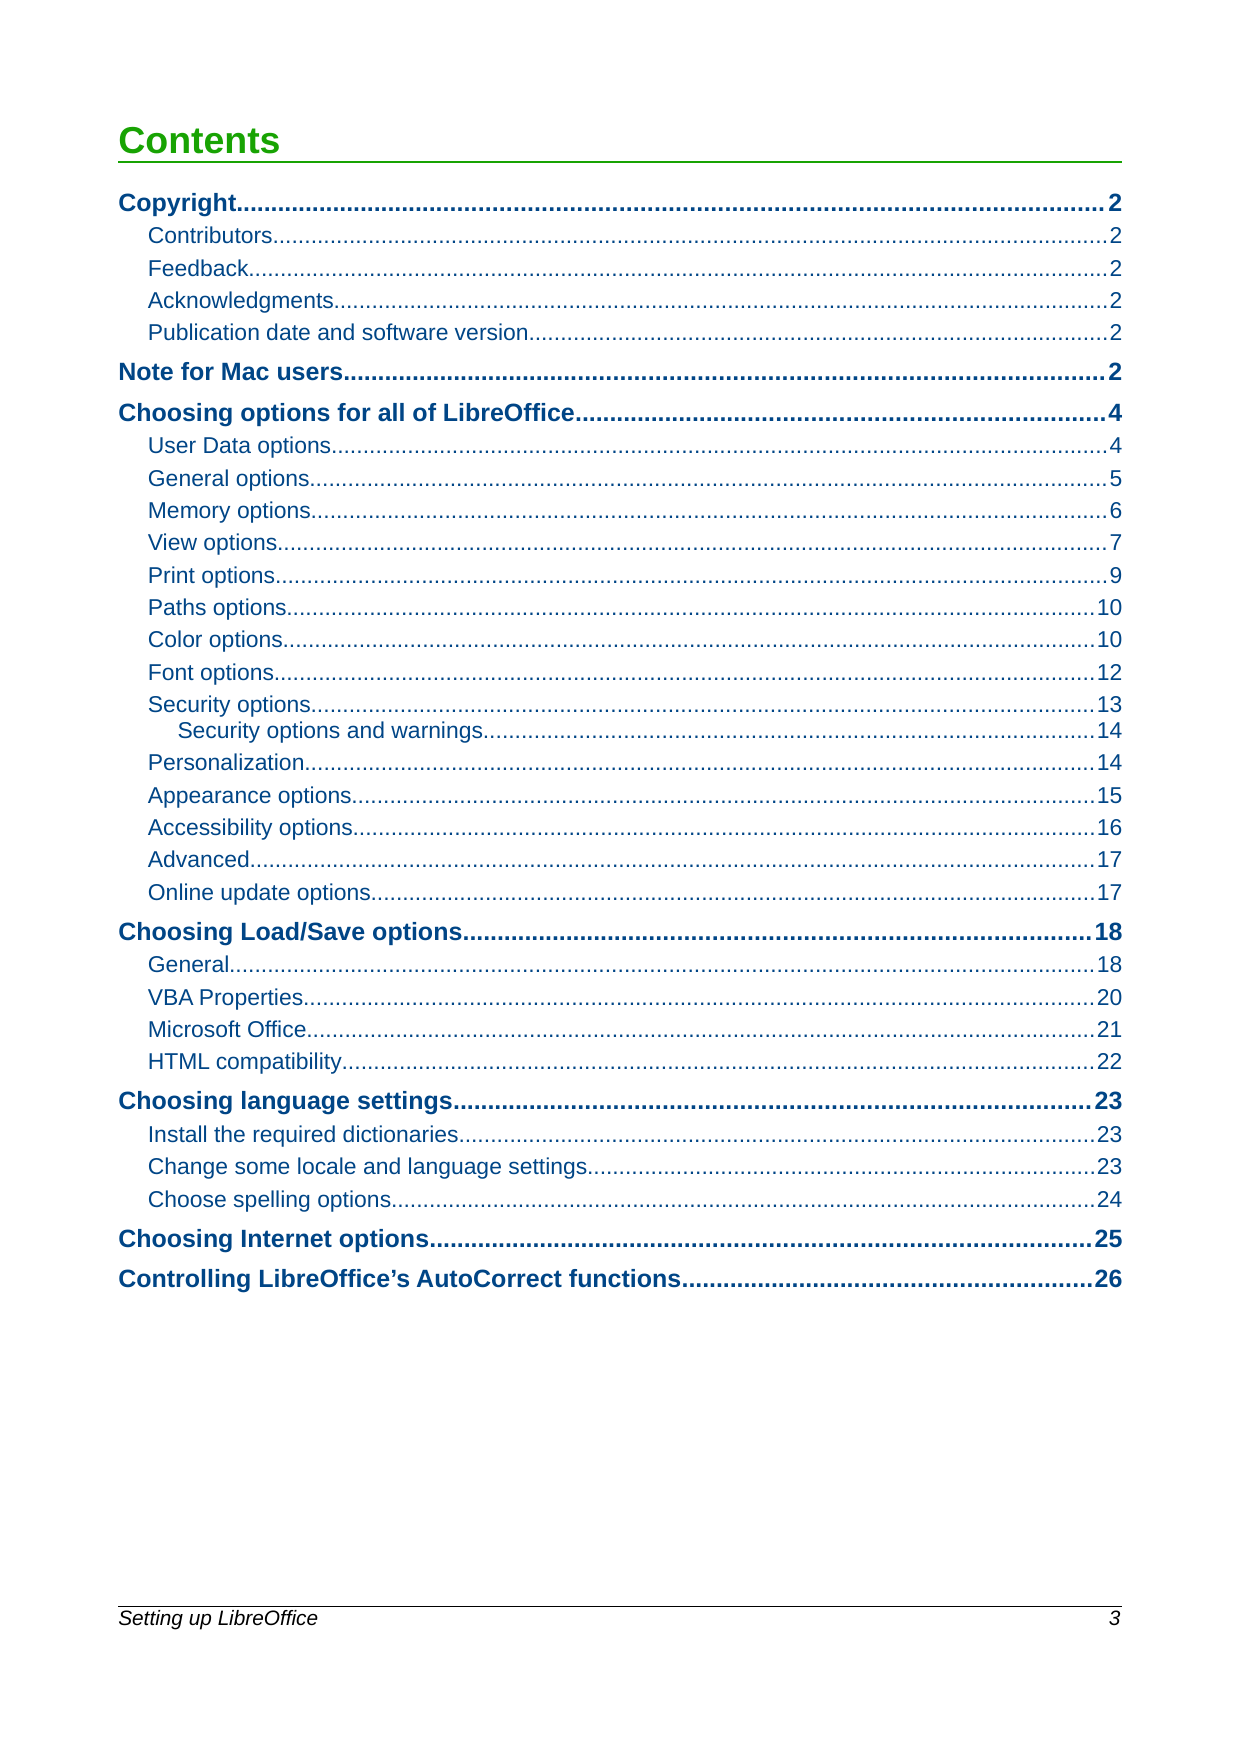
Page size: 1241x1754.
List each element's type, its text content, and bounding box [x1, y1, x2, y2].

text Accessibility options 16 [148, 814, 1122, 840]
text Font options 12 [148, 658, 1122, 685]
text Copyright 2 [118, 187, 1122, 216]
text Print options 9 [148, 562, 1122, 588]
text Advanced 17 [148, 846, 1122, 873]
text Publication date and software version 2 [148, 319, 1122, 345]
text User Data options 4 [148, 432, 1122, 459]
text Color options 10 [148, 626, 1122, 652]
text Memory options 6 [148, 497, 1122, 523]
text Note for Mac users 2 [118, 357, 1122, 386]
text Controlling LibreOffice’s AutoCorrect functions 26 [118, 1264, 1122, 1293]
text Paths options 10 [148, 594, 1122, 620]
text Appearance options 15 [148, 782, 1122, 808]
text Security options and warnings 14 [177, 717, 1122, 743]
text Microsoft Office 21 [148, 1016, 1122, 1042]
text Personalization 14 [148, 749, 1122, 776]
text HTML compatibility 22 [148, 1048, 1122, 1074]
text View options 7 [148, 529, 1122, 556]
text VBA Properties 20 [148, 984, 1122, 1010]
text Feedback 2 [148, 254, 1122, 281]
text Security options 13 [148, 691, 1122, 717]
text General 18 [148, 951, 1122, 978]
text Contents [118, 118, 1122, 161]
text Acknowledgments 2 [148, 287, 1122, 313]
text Choosing options for all of LibreOffice 4 [118, 398, 1122, 426]
text Change some locale and language settings 23 [148, 1153, 1122, 1180]
text Contributors 2 [148, 222, 1122, 248]
text Choose spelling options 24 [148, 1186, 1122, 1212]
text Install the required dictionaries 23 [148, 1121, 1122, 1147]
text Choosing language settings 23 [118, 1086, 1122, 1115]
text General options 5 [148, 465, 1122, 491]
text Online update options 17 [148, 878, 1122, 905]
text Choosing Load/Save options 18 [118, 917, 1122, 945]
text Choosing Internet options 25 [118, 1224, 1122, 1252]
